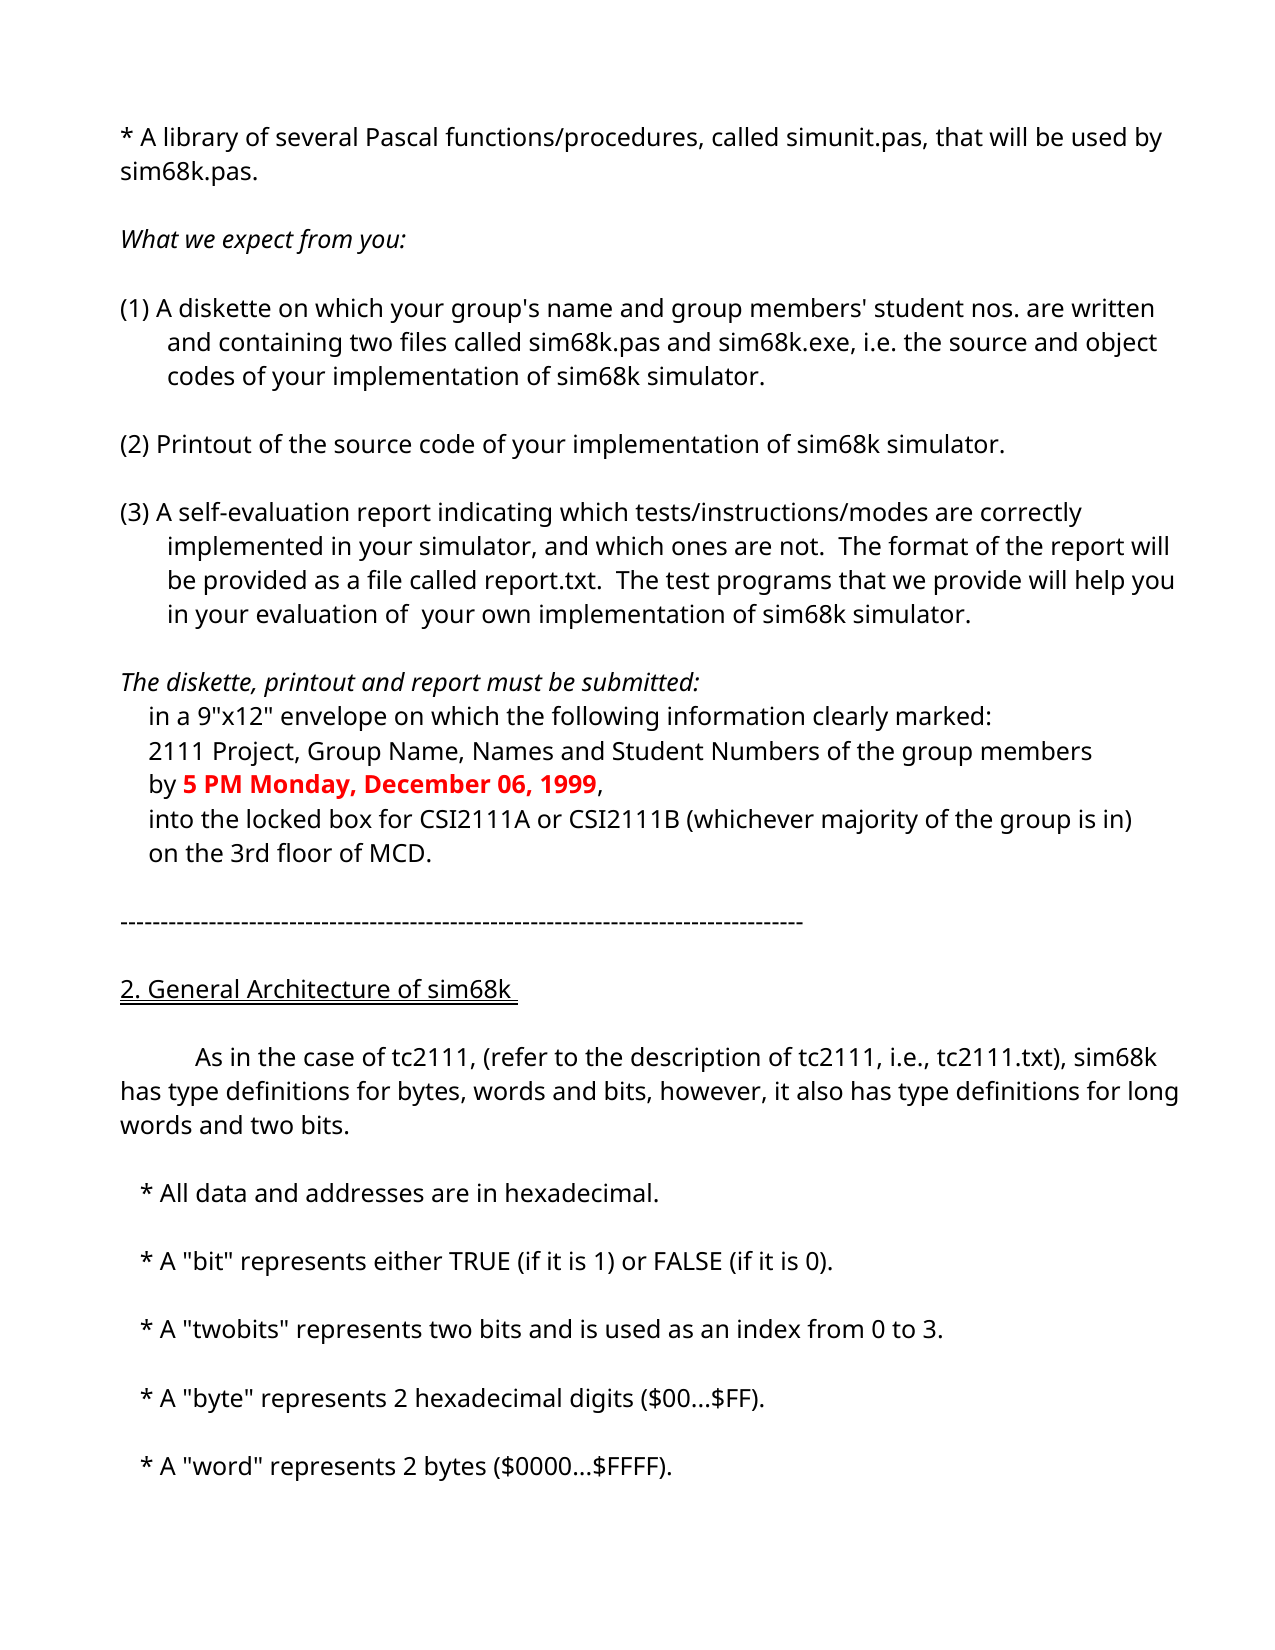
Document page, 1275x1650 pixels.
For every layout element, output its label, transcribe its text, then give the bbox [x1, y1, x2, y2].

text What we expect from you: [120, 222, 1185, 256]
text (3) A self-evaluation report indicating which tests/instructions/modes are correctly implemented in your simulator, and which ones are not. The format of the report will be provided as a file called report.txt. The test programs that we provide will help you in your evaluation of your own implementation of sim68k simulator. [120, 495, 1185, 631]
text The diskette, printout and report must be submitted: [120, 665, 1185, 699]
text (2) Printout of the source code of your implementation of sim68k simulator. [120, 427, 1185, 461]
text 2111 Project, Group Name, Names and Student Numbers of the group members [148, 733, 1185, 767]
text 2. General Architecture of sim68k [120, 972, 1185, 1006]
text * A "twobits" represents two bits and is used as an index from 0 to 3. [120, 1312, 1185, 1346]
text on the 3rd floor of MCD. [148, 835, 1185, 869]
text * A "word" represents 2 bytes ($0000...$FFFF). [120, 1448, 1185, 1482]
text As in the case of tc2111, (refer to the description of tc2111, i.e., tc2111.txt), sim68k has type definitions for bytes, words and bits, however, it also has type definitions for long words and two bits. [120, 1040, 1185, 1142]
text * A "byte" represents 2 hexadecimal digits ($00...$FF). [120, 1380, 1185, 1414]
text * A "bit" represents either TRUE (if it is 1) or FALSE (if it is 0). [120, 1244, 1185, 1278]
text into the locked box for CSI2111A or CSI2111B (whichever majority of the group is in) [148, 801, 1185, 835]
text * A library of several Pascal functions/procedures, called simunit.pas, that will be used by sim68k.pas. [120, 120, 1185, 188]
text * All data and addresses are in hexadecimal. [120, 1176, 1185, 1210]
text by 5 PM Monday, December 06, 1999, [148, 767, 1185, 801]
text ------------------------------------------------------------------------------------- [120, 903, 1185, 937]
text in a 9"x12" envelope on which the following information clearly marked: [148, 699, 1185, 733]
text (1) A diskette on which your group's name and group members' student nos. are written and containing two files called sim68k.pas and sim68k.exe, i.e. the source and object codes of your implementation of sim68k simulator. [120, 290, 1185, 392]
